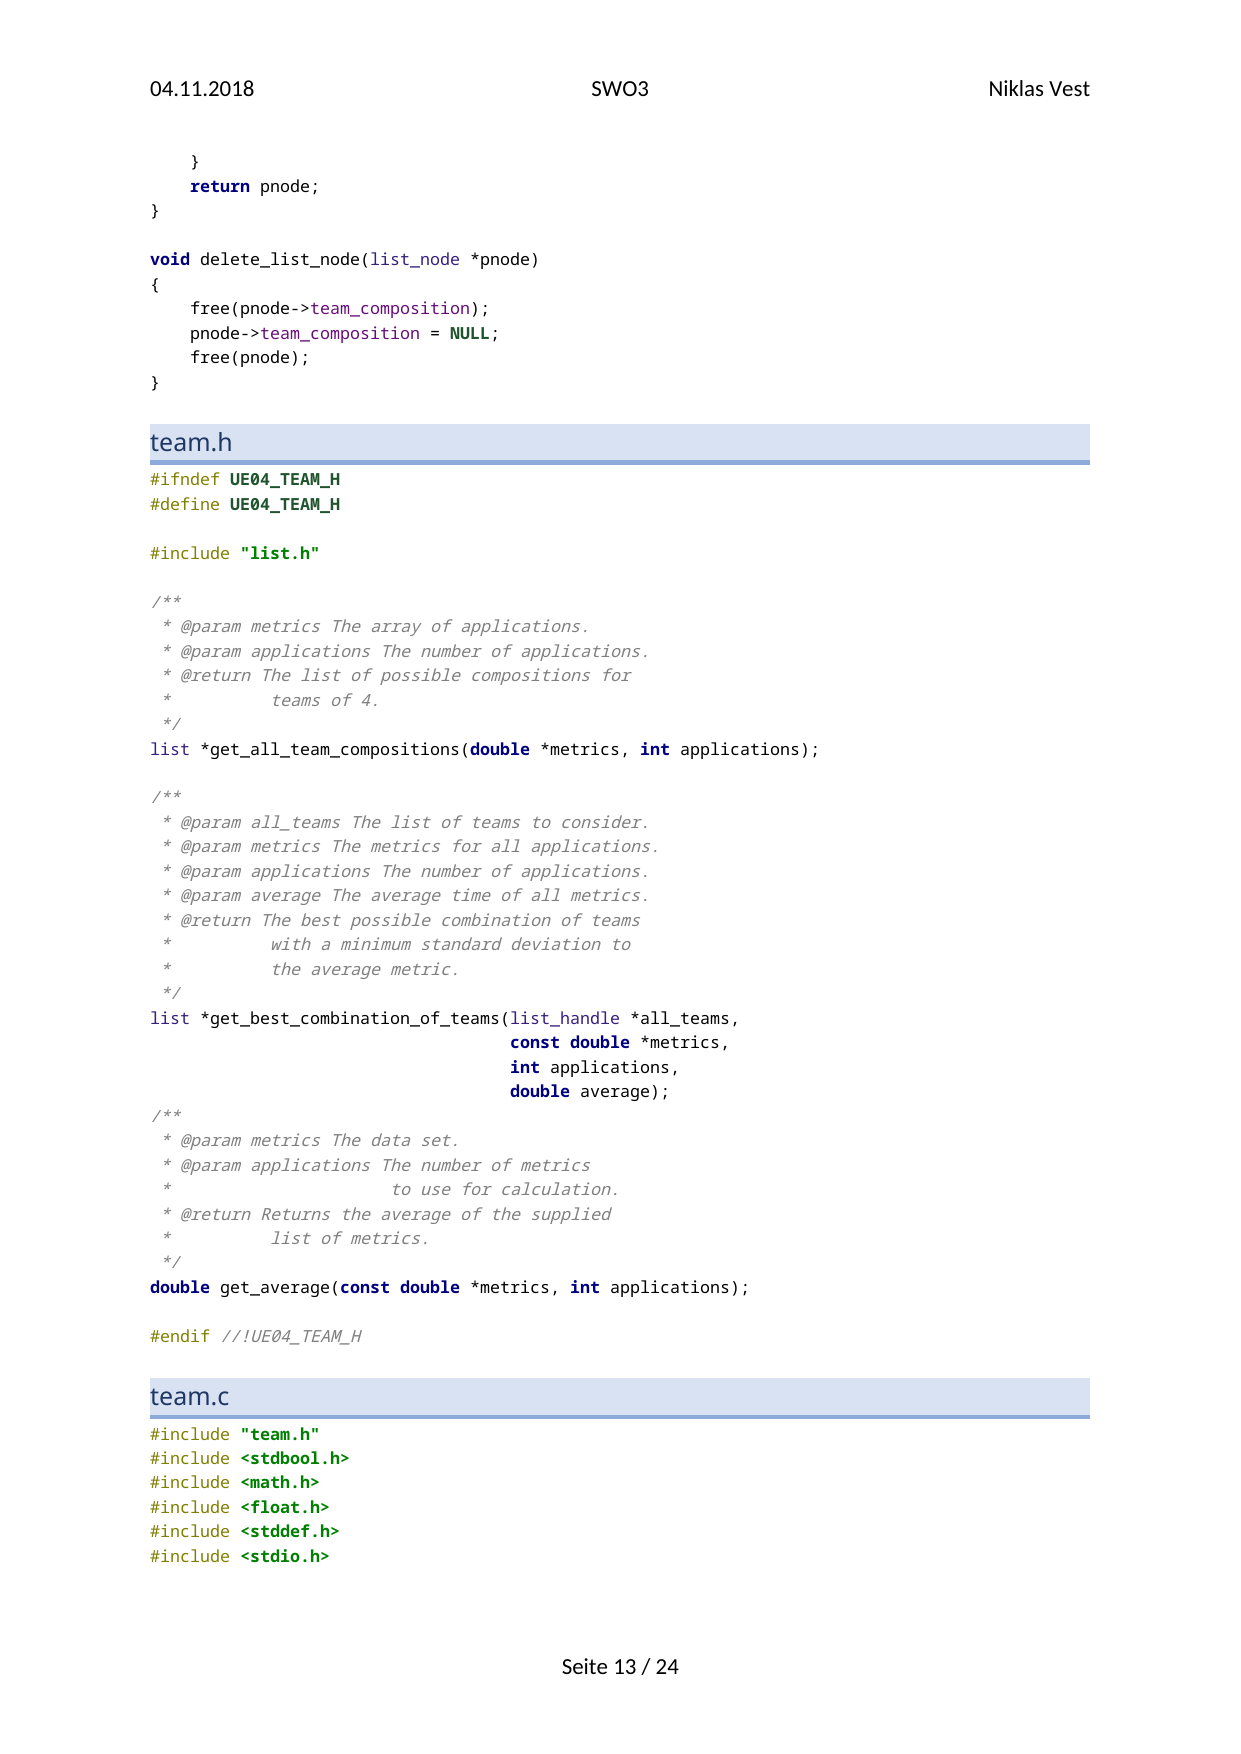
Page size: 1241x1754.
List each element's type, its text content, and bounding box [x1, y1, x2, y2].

text pnode->team_composition = NULL; [150, 321, 1090, 344]
text * @param applications The number of applications. [150, 859, 1090, 882]
text */ [150, 982, 1090, 1004]
text * list of metrics. [150, 1227, 1090, 1249]
text free(pnode); [150, 346, 1090, 368]
text #include <stddef.h> [150, 1520, 1090, 1543]
text * to use for calculation. [150, 1178, 1090, 1200]
text return pnode; [150, 174, 1090, 197]
text */ [150, 713, 1090, 735]
text * @param metrics The metrics for all applications. [150, 835, 1090, 858]
text * @param metrics The data set. [150, 1129, 1090, 1151]
text } [150, 199, 1090, 222]
text double average); [150, 1080, 1090, 1102]
text int applications, [150, 1055, 1090, 1078]
text #include <float.h> [150, 1496, 1090, 1518]
text #define UE04_TEAM_H [150, 492, 1090, 515]
text * @return The list of possible compositions for [150, 664, 1090, 686]
text list *get_best_combination_of_teams(list_handle *all_teams, [150, 1006, 1090, 1029]
text #include <stdio.h> [150, 1544, 1090, 1567]
text /** [150, 1104, 1090, 1127]
text * @param metrics The array of applications. [150, 615, 1090, 637]
text const double *metrics, [150, 1031, 1090, 1053]
text * @param applications The number of applications. [150, 639, 1090, 662]
text * teams of 4. [150, 688, 1090, 711]
text void delete_list_node(list_node *pnode) [150, 248, 1090, 271]
text * @return Returns the average of the supplied [150, 1202, 1090, 1225]
text #endif //!UE04_TEAM_H [150, 1324, 1090, 1347]
text * @param all_teams The list of teams to consider. [150, 811, 1090, 833]
text */ [150, 1251, 1090, 1274]
text { [150, 272, 1090, 295]
text #include "list.h" [150, 541, 1090, 564]
text #include <stdbool.h> [150, 1447, 1090, 1469]
text #include "team.h" [150, 1422, 1090, 1445]
text double get_average(const double *metrics, int applications); [150, 1276, 1090, 1298]
text * with a minimum standard deviation to [150, 933, 1090, 956]
text * @param average The average time of all metrics. [150, 884, 1090, 907]
text #include <math.h> [150, 1471, 1090, 1494]
text #ifndef UE04_TEAM_H [150, 468, 1090, 491]
subtitle team.c [150, 1378, 1090, 1415]
text * @param applications The number of metrics [150, 1153, 1090, 1176]
text } [150, 370, 1090, 393]
text list *get_all_team_compositions(double *metrics, int applications); [150, 737, 1090, 760]
text * the average metric. [150, 957, 1090, 980]
text /** [150, 590, 1090, 613]
text } [150, 150, 1090, 173]
subtitle team.h [150, 424, 1090, 460]
text /** [150, 786, 1090, 809]
text * @return The best possible combination of teams [150, 908, 1090, 931]
text free(pnode->team_composition); [150, 297, 1090, 319]
